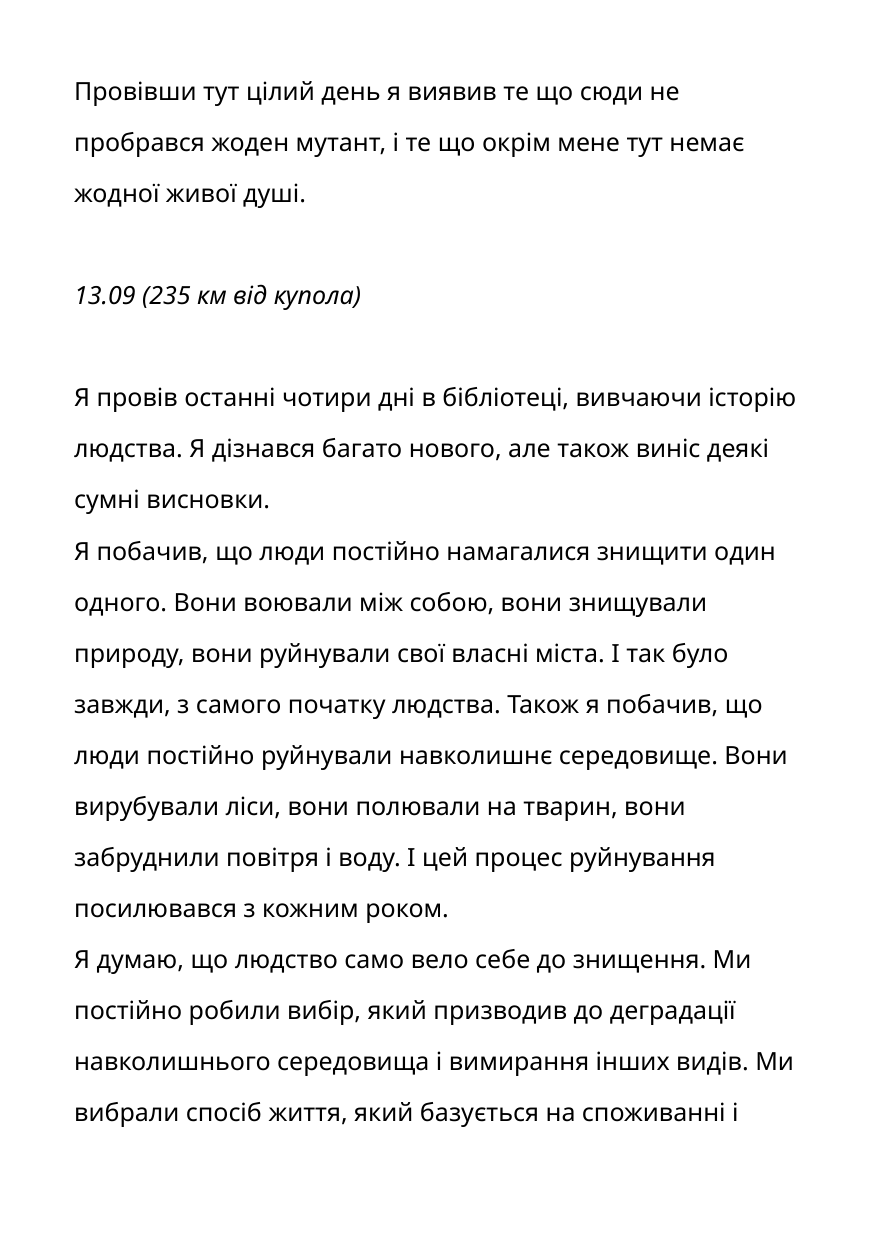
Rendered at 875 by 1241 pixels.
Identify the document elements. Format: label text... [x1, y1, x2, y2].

text Я думаю, що людство само вело себе до знищення. Ми постійно робили вибір, який призводив до деградації навколишнього середовища і вимирання інших видів. Ми вибрали спосіб життя, який базується на споживанні і [74, 942, 800, 1129]
text Я провів останні чотири дні в бібліотеці, вивчаючи історію людства. Я дізнався багато нового, але також виніс деякі сумні висновки. [74, 380, 800, 516]
text Я побачив, що люди постійно намагалися знищити один одного. Вони воювали між собою, вони знищували природу, вони руйнували свої власні міста. І так було завжди, з самого початку людства. Також я побачив, що люди постійно руйнували навколишнє середовище. Вони вирубували ліси, вони полювали на тварин, вони забруднили повітря і воду. І цей процес руйнування посилювався з кожним роком. [74, 533, 800, 924]
text Провівши тут цілий день я виявив те що сюди не пробрався жоден мутант, і те що окрім мене тут немає жодної живої душі. [74, 74, 800, 210]
text 13.09 (235 км від купола) [74, 278, 800, 312]
